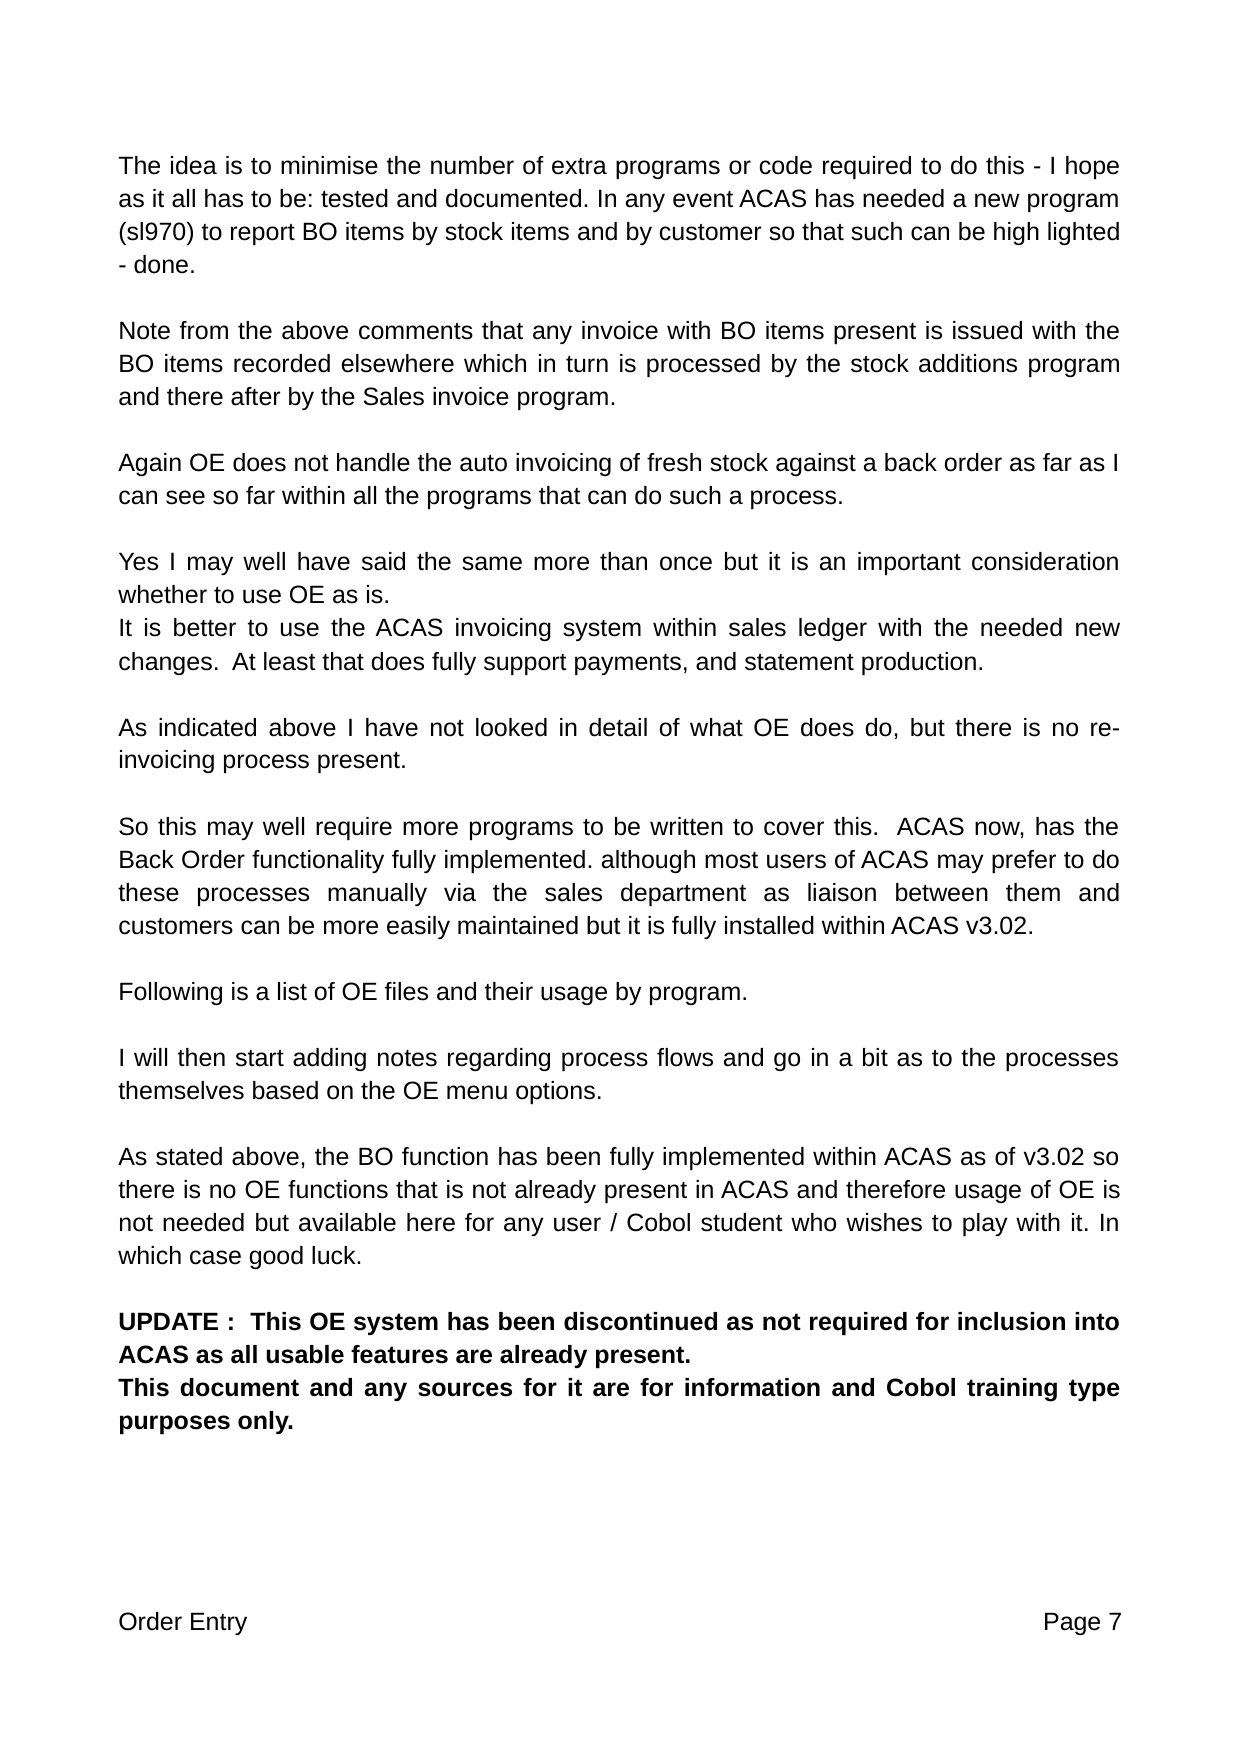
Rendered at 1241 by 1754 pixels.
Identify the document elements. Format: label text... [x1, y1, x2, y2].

text Yes I may well have said the same more than once but it is an important consideration whether to use OE as is. [118, 547, 1122, 609]
text The idea is to minimise the number of extra programs or code required to do this - I hope as it all has to be: tested and documented. In any event ACAS has needed a new program (sl970) to report BO items by stock items and by customer so that such can be high lighted - done. [118, 151, 1122, 279]
text This document and any sources for it are for information and Cobol training type purposes only. [118, 1373, 1122, 1435]
text As stated above, the BO function has been fully implemented within ACAS as of v3.02 so there is no OE functions that is not already present in ACAS and therefore usage of OE is not needed but available here for any user / Cobol student who wishes to play with it. In which case good luck. [118, 1142, 1122, 1269]
text It is better to use the ACAS invoicing system within sales ledger with the needed new changes. At least that does fully support payments, and statement production. [118, 613, 1122, 675]
text As indicated above I have not looked in detail of what OE does do, but there is no re-invoicing process present. [118, 712, 1122, 774]
text Note from the above comments that any invoice with BO items present is issued with the BO items recorded elsewhere which in turn is processed by the stock additions program and there after by the Sales invoice program. [118, 316, 1122, 411]
text Following is a list of OE files and their usage by program. [118, 977, 1122, 1005]
text I will then start adding notes regarding process flows and go in a bit as to the processes themselves based on the OE menu options. [118, 1043, 1122, 1104]
text UPDATE : This OE system has been discontinued as not required for inclusion into ACAS as all usable features are already present. [118, 1307, 1122, 1369]
text So this may well require more programs to be written to cover this. ACAS now, has the Back Order functionality fully implemented. although most users of ACAS may prefer to do these processes manually via the sales department as liaison between them and customers can be more easily maintained but it is fully installed within ACAS v3.02. [118, 812, 1122, 939]
text Again OE does not handle the auto invoicing of fresh stock against a back order as far as I can see so far within all the programs that can do such a process. [118, 448, 1122, 510]
